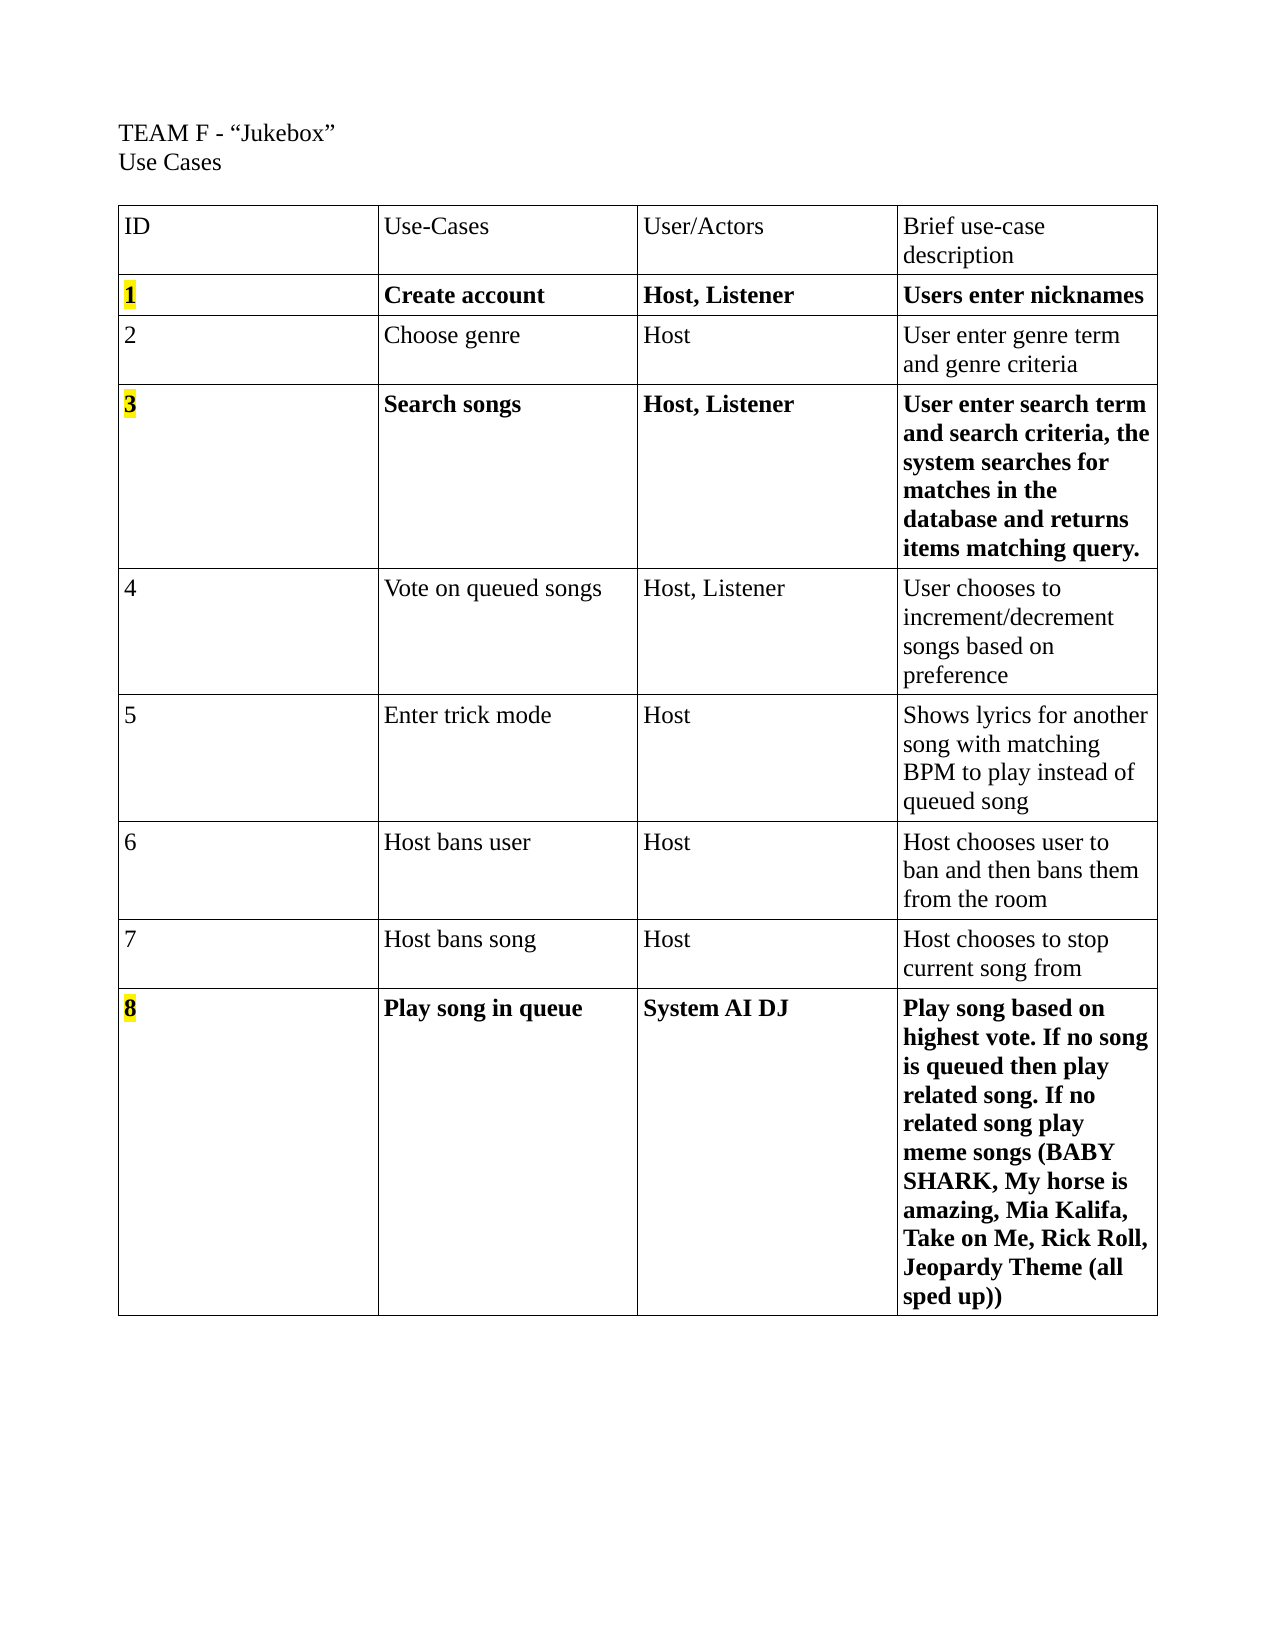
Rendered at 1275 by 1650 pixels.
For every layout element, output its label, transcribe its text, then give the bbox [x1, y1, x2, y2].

table_cell 7 [119, 920, 378, 988]
table_cell 6 [119, 822, 378, 918]
table_cell Host bans user [379, 822, 637, 918]
table_cell Host chooses user to ban and then bans them from the room [898, 822, 1157, 918]
table_cell Vote on queued songs [379, 569, 637, 694]
table_cell 2 [119, 316, 378, 383]
table_cell Host [638, 920, 897, 988]
table_cell User chooses to increment/decrement songs based on preference [898, 569, 1157, 694]
table_cell Host, Listener [638, 569, 897, 694]
table_cell 3 [119, 385, 378, 568]
table_cell User enter search term and search criteria, the system searches for matches in the database and returns items matching query. [898, 385, 1157, 568]
table_header User/Actors [638, 206, 897, 274]
table_cell Host [638, 695, 897, 821]
table_header ID [119, 206, 378, 274]
table_cell Play song based on highest vote. If no song is queued then play related song. If no related song play meme songs (BABY SHARK, My horse is amazing, Mia Kalifa, Take on Me, Rick Roll, Jeopardy Theme (all sped up)) [898, 989, 1157, 1315]
table_cell Host, Listener [638, 385, 897, 568]
table_cell 4 [119, 569, 378, 694]
table_cell User enter genre term and genre criteria [898, 316, 1157, 383]
table_cell System AI DJ [638, 989, 897, 1315]
table_cell Host [638, 822, 897, 918]
table_header Use-Cases [379, 206, 637, 274]
table_cell 8 [119, 989, 378, 1315]
table_cell 5 [119, 695, 378, 821]
table_cell Host chooses to stop current song from [898, 920, 1157, 988]
table_cell Host [638, 316, 897, 383]
table_cell 1 [119, 275, 378, 314]
table_cell Users enter nicknames [898, 275, 1157, 314]
table_cell Shows lyrics for another song with matching BPM to play instead of queued song [898, 695, 1157, 821]
table_cell Choose genre [379, 316, 637, 383]
table_cell Search songs [379, 385, 637, 568]
table_header Brief use-case description [898, 206, 1157, 274]
table_cell Host bans song [379, 920, 637, 988]
table_cell Create account [379, 275, 637, 314]
table_cell Host, Listener [638, 275, 897, 314]
table_cell Enter trick mode [379, 695, 637, 821]
table_cell Play song in queue [379, 989, 637, 1315]
